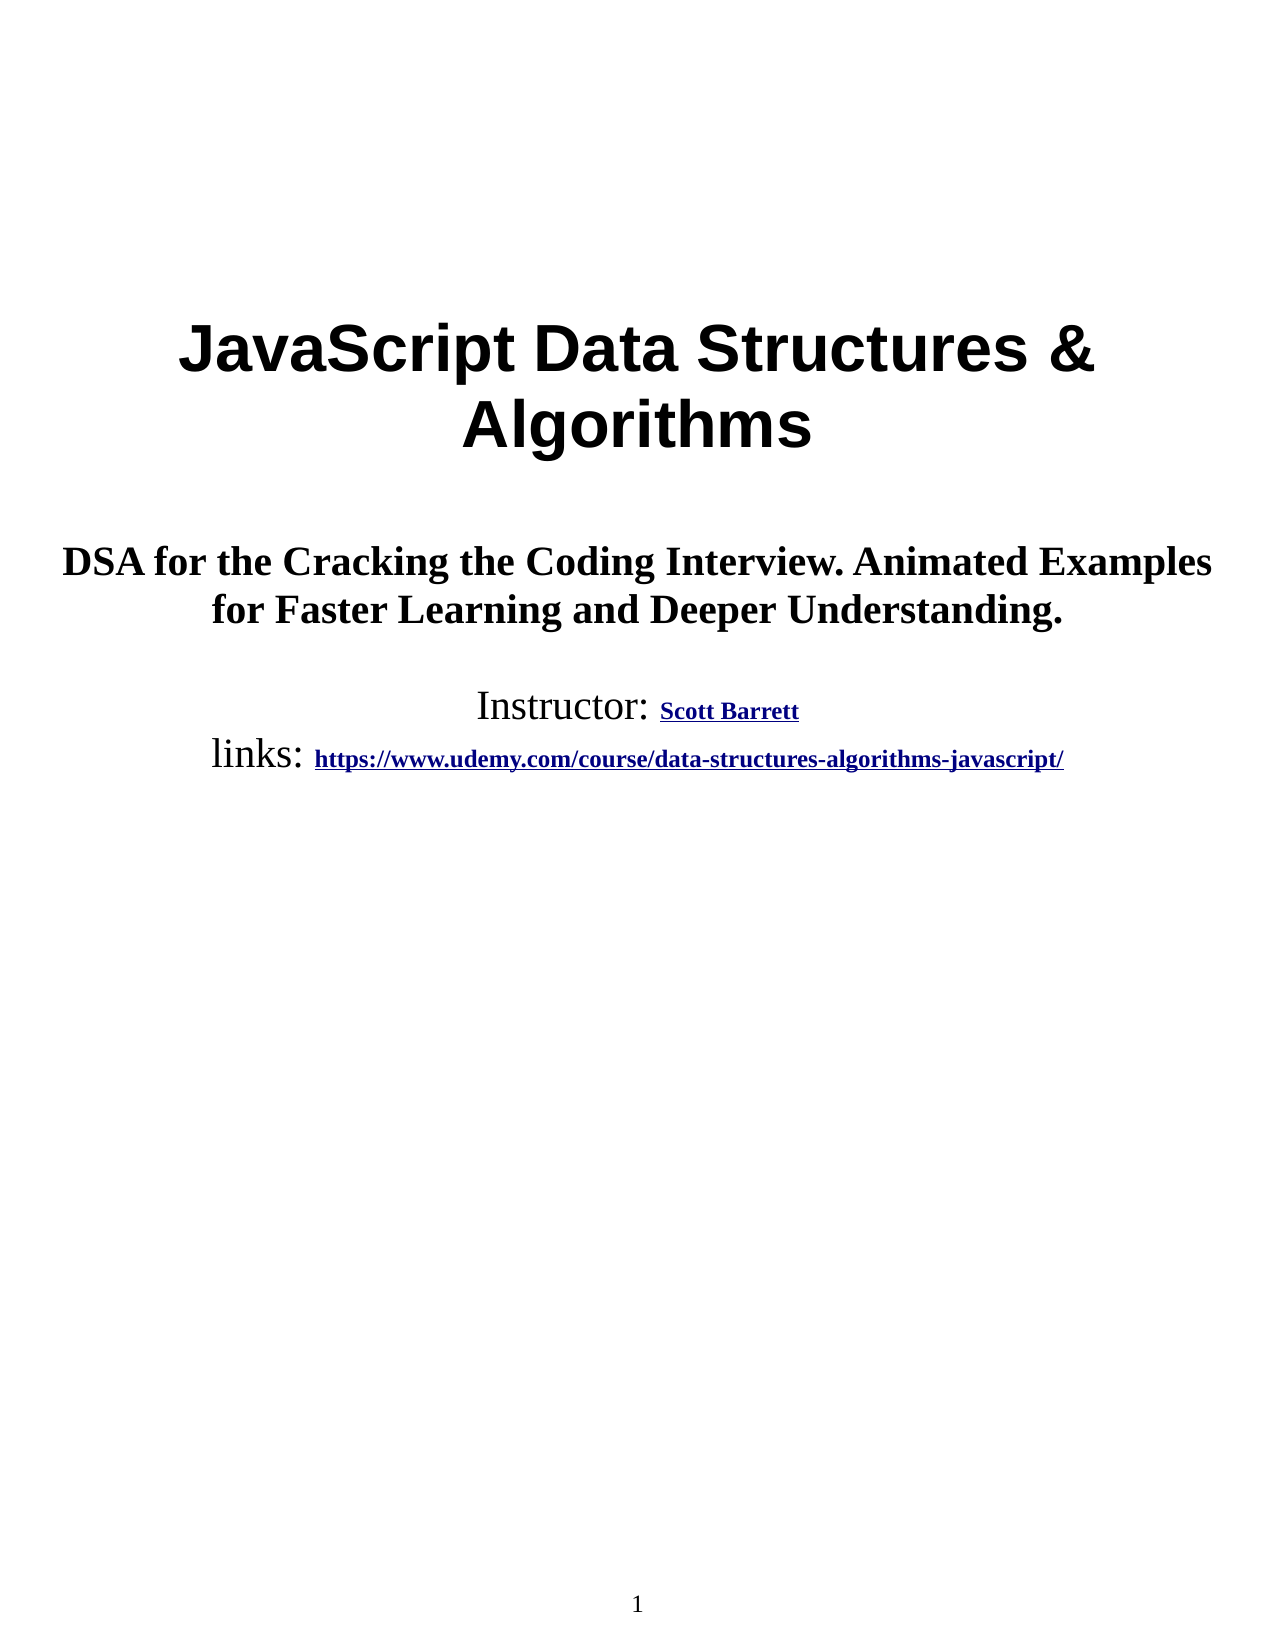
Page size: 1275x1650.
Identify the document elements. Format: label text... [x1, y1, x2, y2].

text DSA for the Cracking the Coding Interview. Animated Examples for Faster Learning and Deeper Understanding. [33, 537, 1242, 632]
text Instructor: Scott Barrett [33, 680, 1242, 728]
subtitle JavaScript Data Structures & Algorithms [33, 308, 1242, 462]
text links: https://www.udemy.com/course/data-structures-algorithms-javascript/ [33, 728, 1242, 776]
